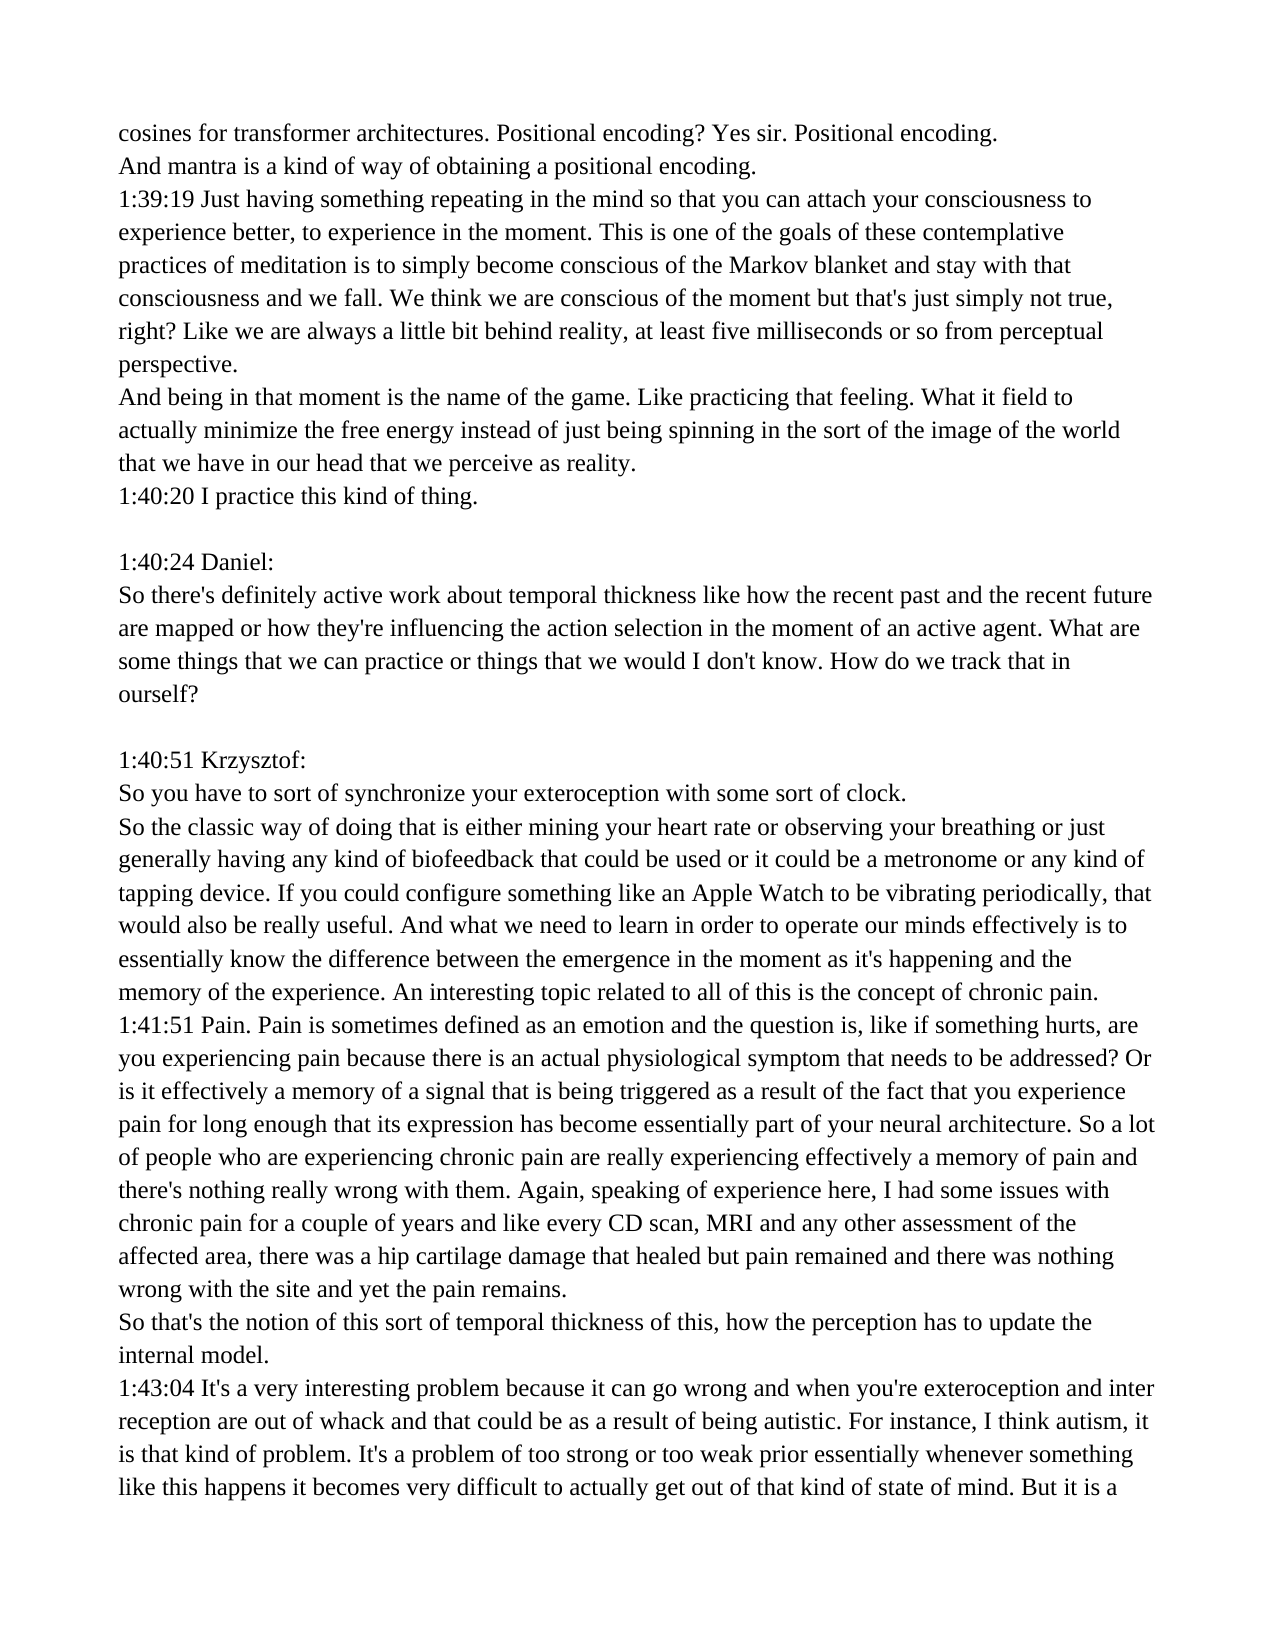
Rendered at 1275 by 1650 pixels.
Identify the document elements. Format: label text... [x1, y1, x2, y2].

text So there's definitely active work about temporal thickness like how the recent past and the recent future are mapped or how they're influencing the action selection in the moment of an active agent. What are some things that we can practice or things that we would I don't know. How do we track that in ourself? [118, 580, 1157, 708]
text 1:43:04 It's a very interesting problem because it can go wrong and when you're exteroception and inter reception are out of whack and that could be as a result of being autistic. For instance, I think autism, it is that kind of problem. It's a problem of too strong or too weak prior essentially whenever something like this happens it becomes very difficult to actually get out of that kind of state of mind. But it is a [118, 1373, 1157, 1501]
text 1:40:51 Krzysztof: [118, 746, 1157, 774]
text And being in that moment is the name of the game. Like practicing that feeling. What it field to actually minimize the free energy instead of just being spinning in the sort of the image of the world that we have in our head that we perceive as reality. [118, 382, 1157, 477]
text So that's the notion of this sort of temporal thickness of this, how the perception has to update the internal model. [118, 1307, 1157, 1369]
text 1:39:19 Just having something repeating in the mind so that you can attach your consciousness to experience better, to experience in the moment. This is one of the goals of these contemplative practices of meditation is to simply become conscious of the Markov blanket and stay with that consciousness and we fall. We think we are conscious of the moment but that's just simply not true, right? Like we are always a little bit behind reality, at least five milliseconds or so from perceptual perspective. [118, 184, 1157, 378]
text 1:40:24 Daniel: [118, 547, 1157, 576]
text cosines for transformer architectures. Positional encoding? Yes sir. Positional encoding. [118, 118, 1157, 147]
text 1:40:20 I practice this kind of thing. [118, 481, 1157, 510]
text 1:41:51 Pain. Pain is sometimes defined as an emotion and the question is, like if something hurts, are you experiencing pain because there is an actual physiological symptom that needs to be addressed? Or is it effectively a memory of a signal that is being triggered as a result of the fact that you experience pain for long enough that its expression has become essentially part of your neural architecture. So a lot of people who are experiencing chronic pain are really experiencing effectively a memory of pain and there's nothing really wrong with them. Again, speaking of experience here, I had some issues with chronic pain for a couple of years and like every CD scan, MRI and any other assessment of the affected area, there was a hip cartilage damage that healed but pain remained and there was nothing wrong with the site and yet the pain remains. [118, 1010, 1157, 1303]
text So the classic way of doing that is either mining your heart rate or observing your breathing or just generally having any kind of biofeedback that could be used or it could be a metronome or any kind of tapping device. If you could configure something like an Apple Watch to be vibrating periodically, that would also be really useful. And what we need to learn in order to operate our minds effectively is to essentially know the difference between the emergence in the moment as it's happening and the memory of the experience. An interesting topic related to all of this is the concept of chronic pain. [118, 812, 1157, 1005]
text And mantra is a kind of way of obtaining a positional encoding. [118, 151, 1157, 180]
text So you have to sort of synchronize your exteroception with some sort of clock. [118, 778, 1157, 807]
